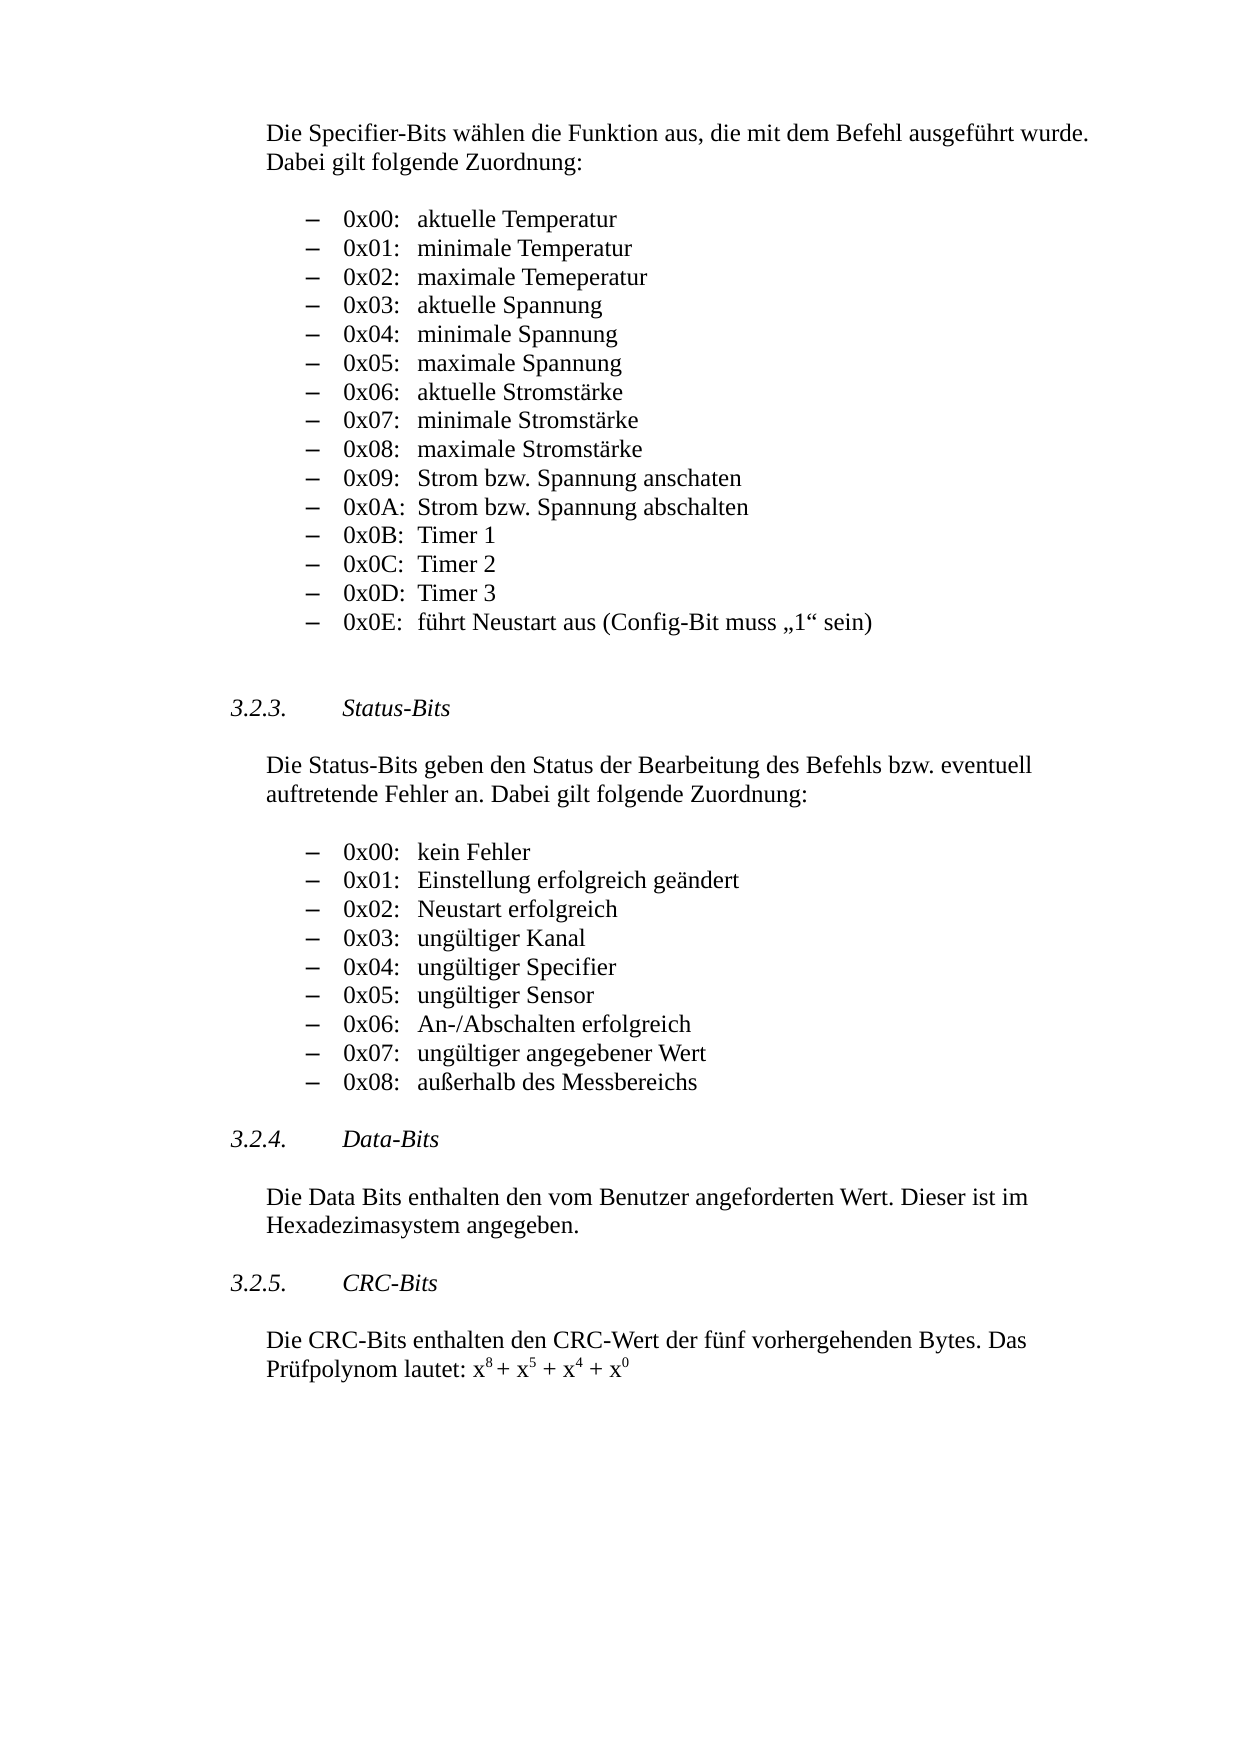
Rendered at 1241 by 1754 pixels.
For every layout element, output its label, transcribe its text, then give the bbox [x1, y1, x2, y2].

list Data-Bits [231, 1124, 1122, 1153]
list 0x00: aktuelle Temperatur [306, 204, 1122, 233]
list 0x0C: Timer 2 [306, 549, 1122, 578]
list 0x0B: Timer 1 [306, 521, 1122, 549]
text Die Status-Bits geben den Status der Bearbeitung des Befehls bzw. eventuell auftretende Fehler an. Dabei gilt folgende Zuordnung: [118, 751, 1122, 808]
list 0x0E: führt Neustart aus (Config-Bit muss „1“ sein) [306, 607, 1122, 636]
list 0x02: maximale Temeperatur [306, 262, 1122, 291]
list 0x09: Strom bzw. Spannung anschaten [306, 463, 1122, 492]
list 0x08: maximale Stromstärke [306, 434, 1122, 463]
list 0x06: An-/Abschalten erfolgreich [306, 1009, 1122, 1038]
list 0x0A: Strom bzw. Spannung abschalten [306, 492, 1122, 521]
list 0x01: minimale Temperatur [306, 233, 1122, 262]
list 0x02: Neustart erfolgreich [306, 894, 1122, 923]
list 0x03: ungültiger Kanal [306, 923, 1122, 952]
list 0x08: außerhalb des Messbereichs [306, 1067, 1122, 1096]
list 0x05: maximale Spannung [306, 348, 1122, 377]
list 0x04: minimale Spannung [306, 319, 1122, 348]
list CRC-Bits [231, 1268, 1122, 1297]
list 0x07: ungültiger angegebener Wert [306, 1038, 1122, 1067]
text Die Specifier-Bits wählen die Funktion aus, die mit dem Befehl ausgeführt wurde. Dabei gilt folgende Zuordnung: [118, 118, 1122, 176]
list 0x04: ungültiger Specifier [306, 952, 1122, 981]
list 0x00: kein Fehler [306, 837, 1122, 866]
list 0x05: ungültiger Sensor [306, 981, 1122, 1009]
text Prüfpolynom lautet: x8 + x5 + x4 + x0 [118, 1354, 1122, 1383]
list 0x07: minimale Stromstärke [306, 406, 1122, 434]
list 0x06: aktuelle Stromstärke [306, 377, 1122, 406]
list 0x01: Einstellung erfolgreich geändert [306, 866, 1122, 894]
list 0x03: aktuelle Spannung [306, 291, 1122, 319]
text Die Data Bits enthalten den vom Benutzer angeforderten Wert. Dieser ist im Hexadezimasystem angegeben. [118, 1182, 1122, 1239]
list 0x0D: Timer 3 [306, 578, 1122, 607]
list Status-Bits [231, 693, 1122, 722]
text Die CRC-Bits enthalten den CRC-Wert der fünf vorhergehenden Bytes. Das [118, 1326, 1122, 1354]
